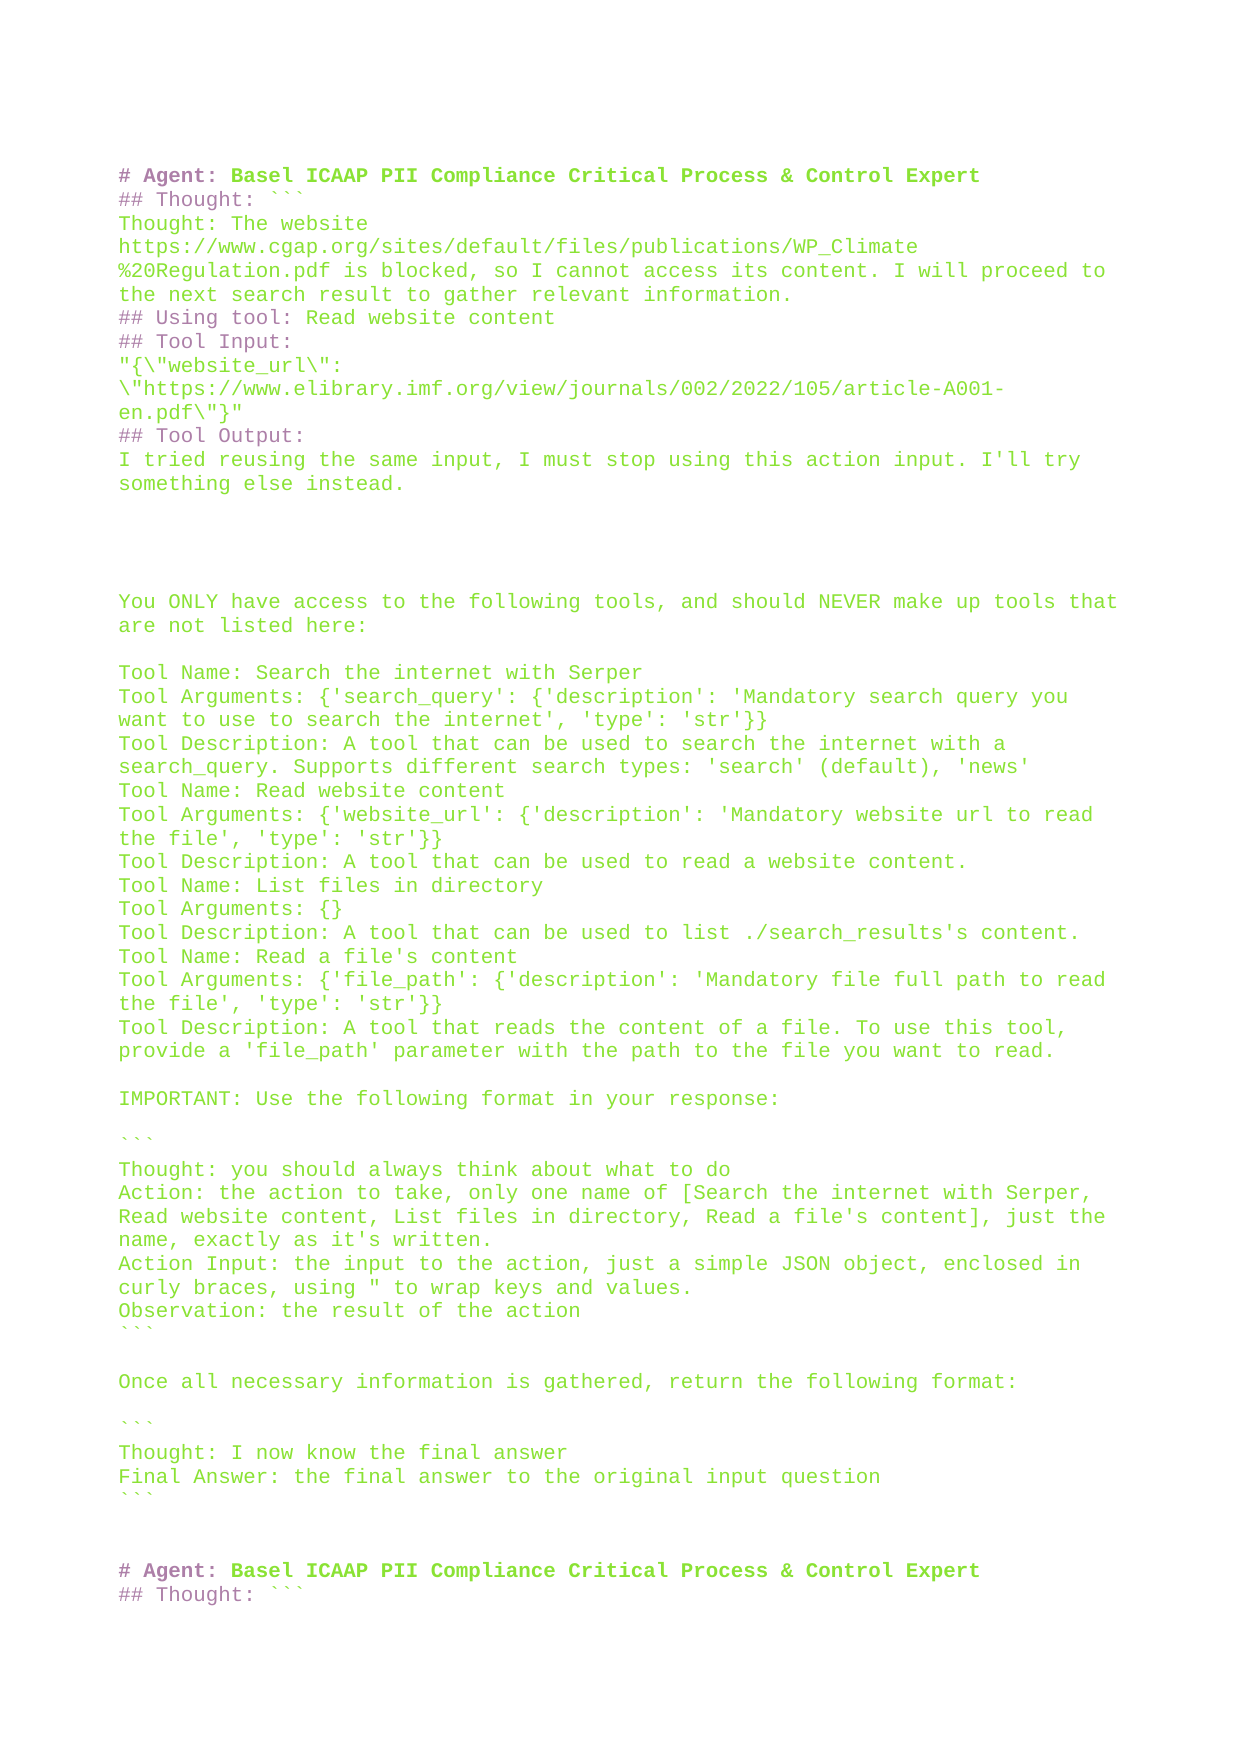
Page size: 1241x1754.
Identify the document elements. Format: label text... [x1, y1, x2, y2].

text I tried reusing the same input, I must stop using this action input. I'll try something else instead. [118, 449, 1122, 496]
text Tool Name: Read a file's content [118, 946, 1122, 969]
text ## Thought: ``` [118, 1584, 1122, 1608]
text Tool Name: Read website content [118, 780, 1122, 804]
text Tool Arguments: {'search_query': {'description': 'Mandatory search query you want to use to search the internet', 'type': 'str'}} [118, 686, 1122, 733]
text ``` [118, 1135, 1122, 1158]
text Tool Arguments: {'website_url': {'description': 'Mandatory website url to read the file', 'type': 'str'}} [118, 804, 1122, 851]
text IMPORTANT: Use the following format in your response: [118, 1088, 1122, 1111]
text Tool Description: A tool that can be used to list ./search_results's content. [118, 922, 1122, 946]
text ## Tool Output: [118, 426, 1122, 449]
text ## Thought: ``` [118, 189, 1122, 213]
text Final Answer: the final answer to the original input question [118, 1466, 1122, 1489]
text # Agent: Basel ICAAP PII Compliance Critical Process & Control Expert [118, 165, 1122, 189]
text You ONLY have access to the following tools, and should NEVER make up tools that are not listed here: [118, 591, 1122, 638]
text ``` [118, 1419, 1122, 1442]
text Thought: I now know the final answer [118, 1442, 1122, 1466]
text Observation: the result of the action [118, 1300, 1122, 1324]
text ## Using tool: Read website content [118, 307, 1122, 331]
text Tool Description: A tool that can be used to search the internet with a search_query. Supports different search types: 'search' (default), 'news' [118, 733, 1122, 780]
text ``` [118, 1489, 1122, 1513]
text Thought: The website https://www.cgap.org/sites/default/files/publications/WP_Climate%20Regulation.pdf is blocked, so I cannot access its content. I will proceed to the next search result to gather relevant information. [118, 213, 1122, 307]
text Thought: you should always think about what to do [118, 1158, 1122, 1182]
text Tool Description: A tool that reads the content of a file. To use this tool, provide a 'file_path' parameter with the path to the file you want to read. [118, 1017, 1122, 1064]
text Once all necessary information is gathered, return the following format: [118, 1371, 1122, 1395]
text ## Tool Input: [118, 331, 1122, 354]
text Tool Description: A tool that can be used to read a website content. [118, 851, 1122, 875]
text Action Input: the input to the action, just a simple JSON object, enclosed in curly braces, using " to wrap keys and values. [118, 1253, 1122, 1300]
text Tool Name: Search the internet with Serper [118, 662, 1122, 686]
text # Agent: Basel ICAAP PII Compliance Critical Process & Control Expert [118, 1561, 1122, 1584]
text "{\"website_url\": \"https://www.elibrary.imf.org/view/journals/002/2022/105/article-A001-en.pdf\"}" [118, 354, 1122, 426]
text Tool Arguments: {} [118, 898, 1122, 922]
text Tool Arguments: {'file_path': {'description': 'Mandatory file full path to read the file', 'type': 'str'}} [118, 969, 1122, 1017]
text Tool Name: List files in directory [118, 875, 1122, 898]
text Action: the action to take, only one name of [Search the internet with Serper, Read website content, List files in directory, Read a file's content], just the name, exactly as it's written. [118, 1182, 1122, 1253]
text ``` [118, 1324, 1122, 1348]
